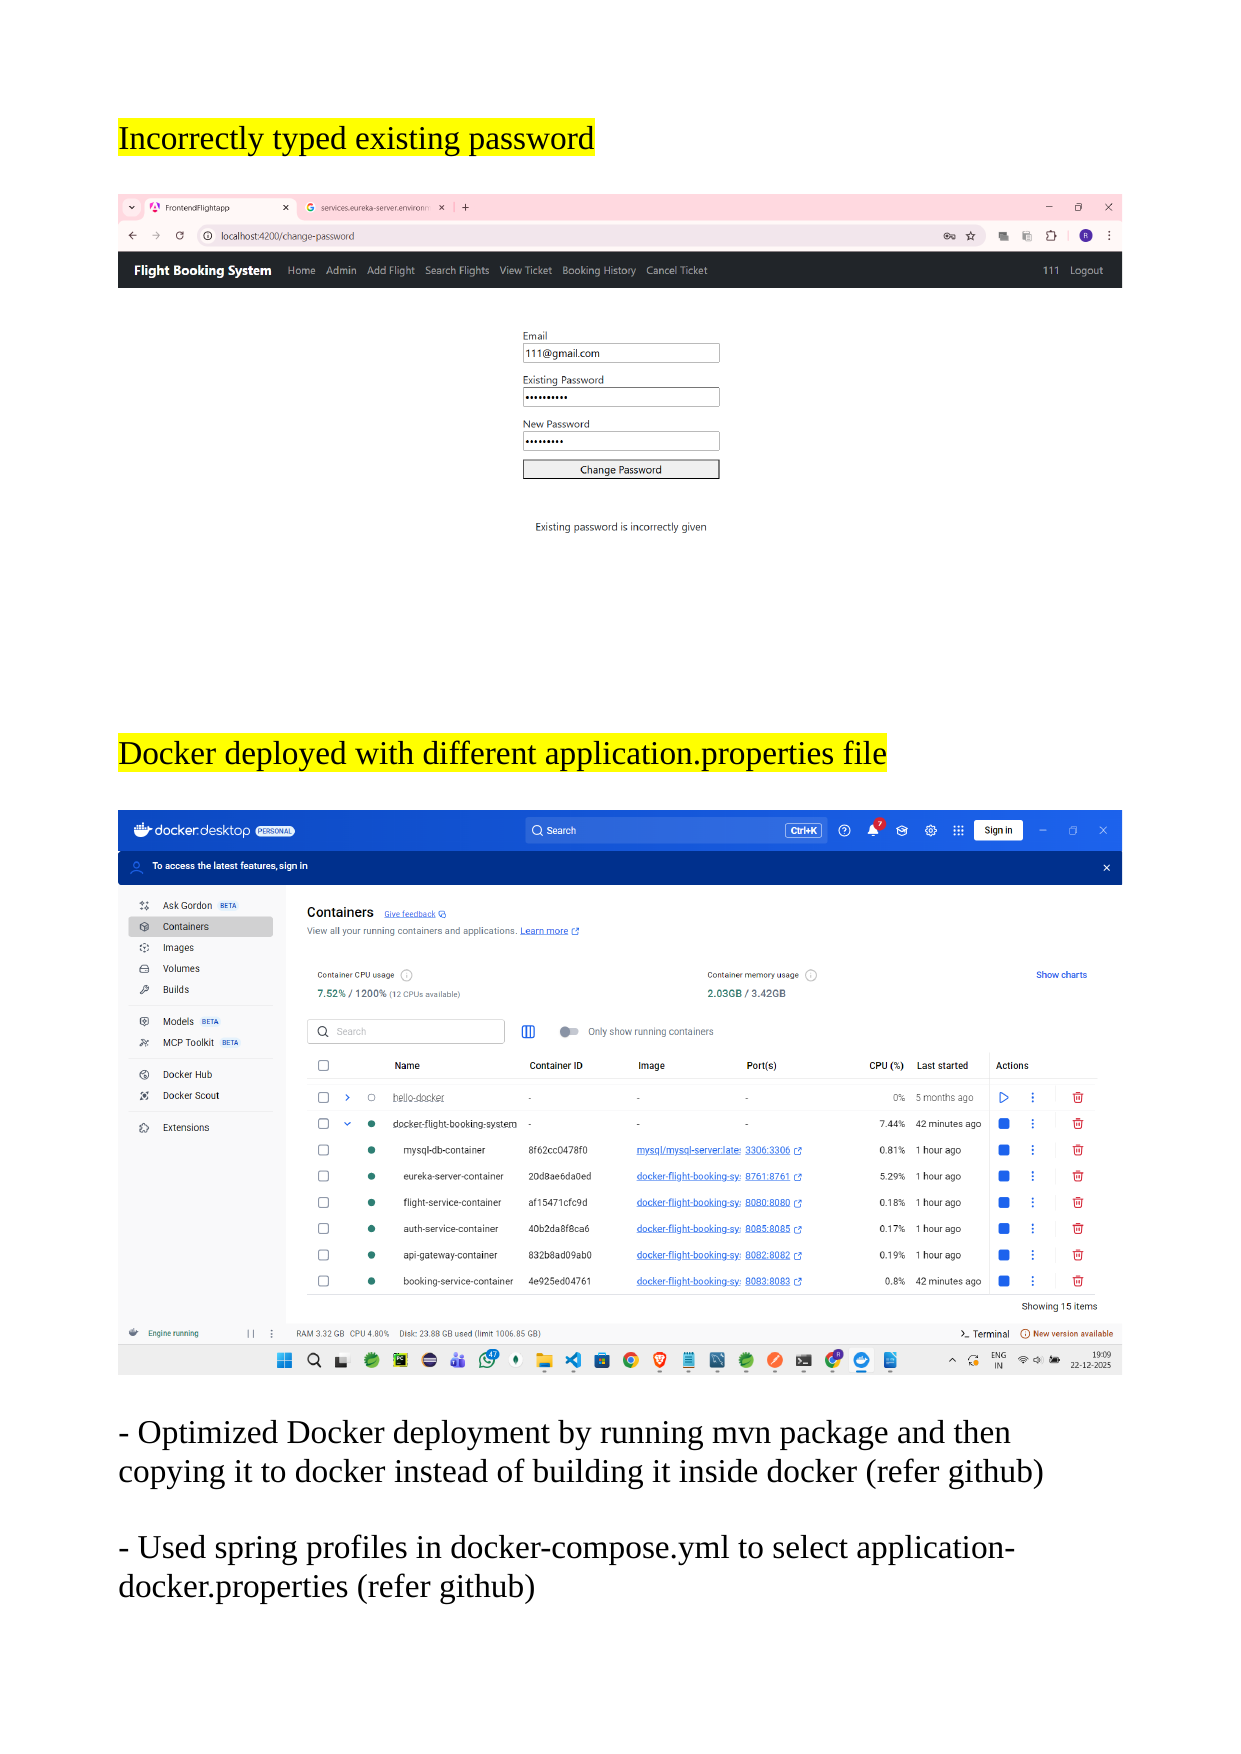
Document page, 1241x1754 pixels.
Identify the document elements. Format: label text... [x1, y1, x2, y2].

text Incorrectly typed existing password [118, 118, 1122, 156]
text - Optimized Docker deployment by running mvn package and then copying it to docker instead of building it inside docker (refer github) [118, 1413, 1122, 1489]
picture [118, 194, 1123, 580]
text - Used spring profiles in docker-compose.yml to select application-docker.properties (refer github) [118, 1528, 1122, 1604]
text Docker deployed with different application.properties file [118, 733, 1122, 772]
picture [118, 810, 1123, 1375]
